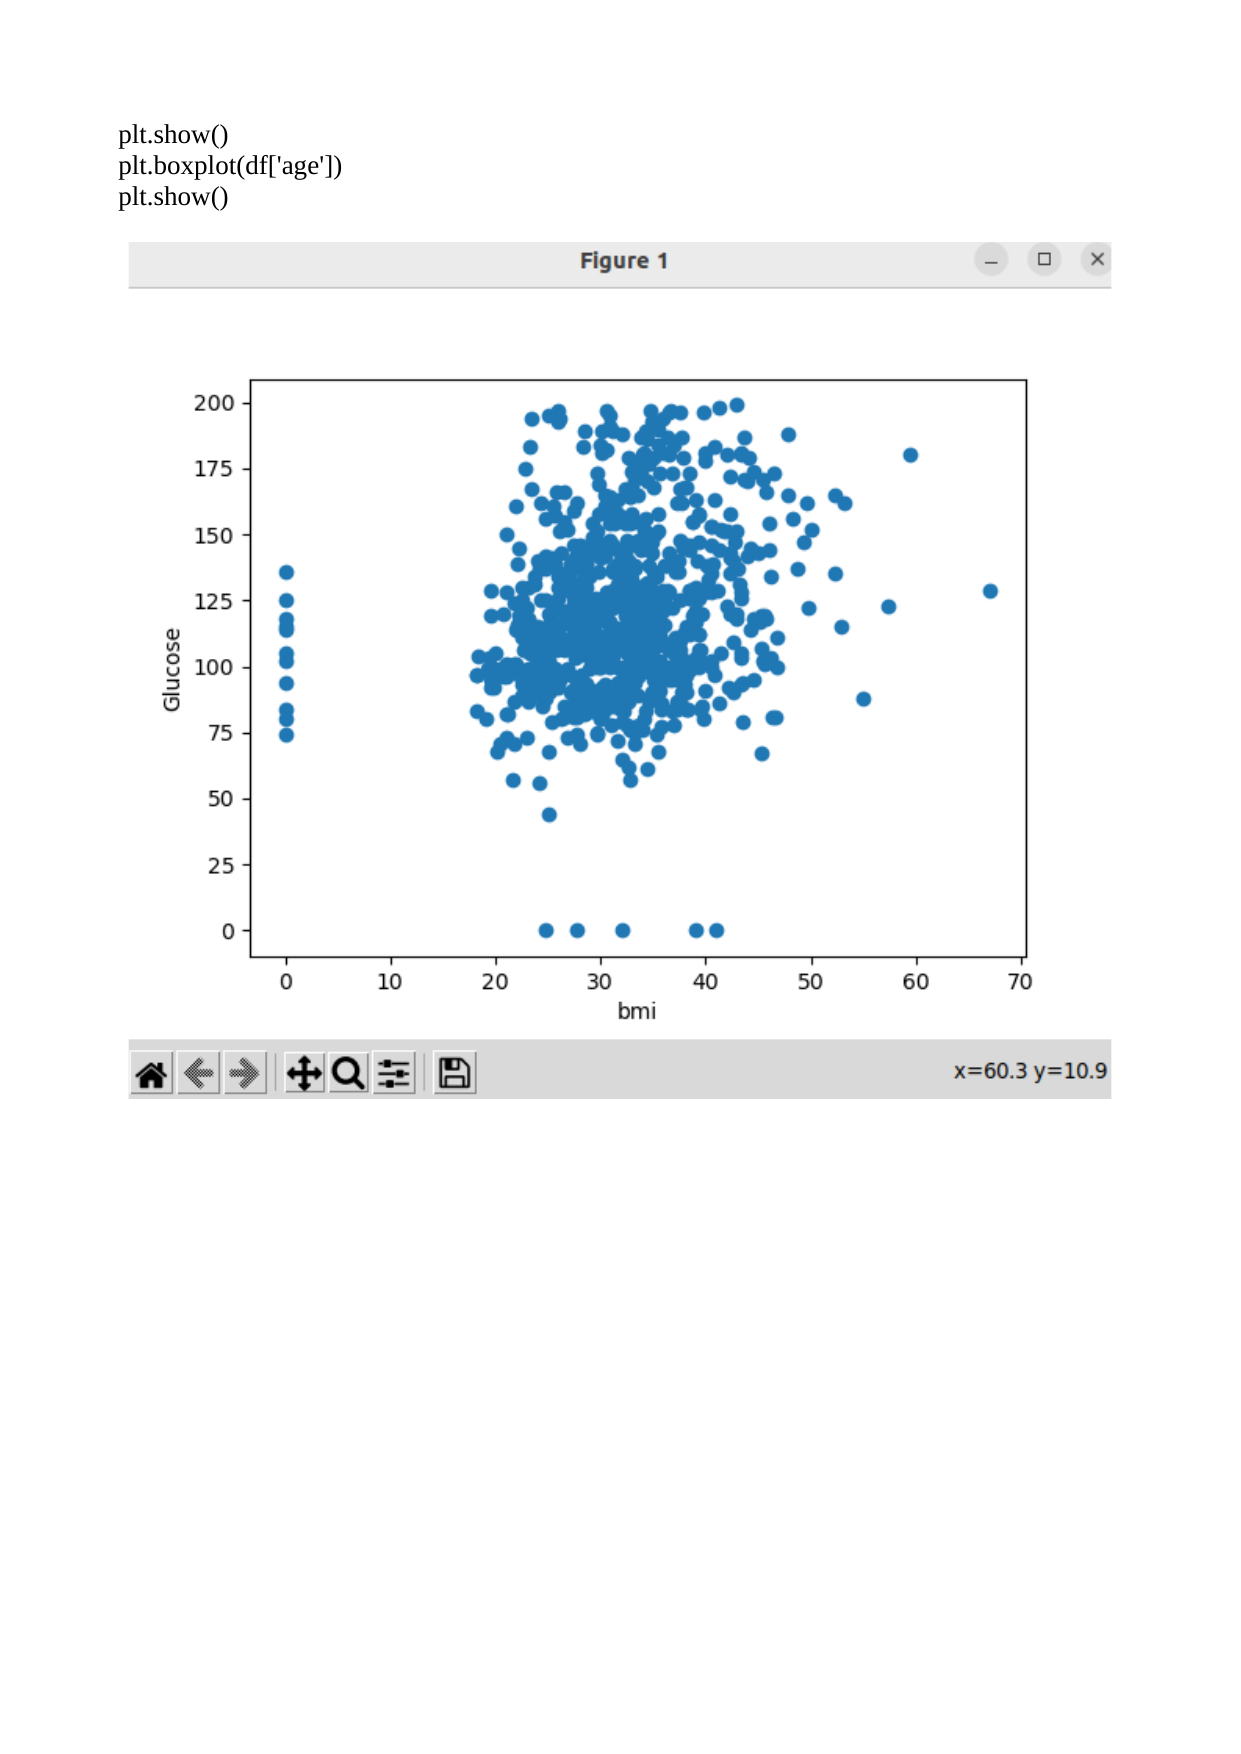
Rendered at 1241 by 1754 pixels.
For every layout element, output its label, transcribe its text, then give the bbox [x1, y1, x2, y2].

picture [128, 242, 1112, 1099]
text plt.boxplot(df['age']) [118, 149, 1122, 180]
text plt.show() [118, 180, 1122, 212]
text plt.show() [118, 118, 1122, 149]
